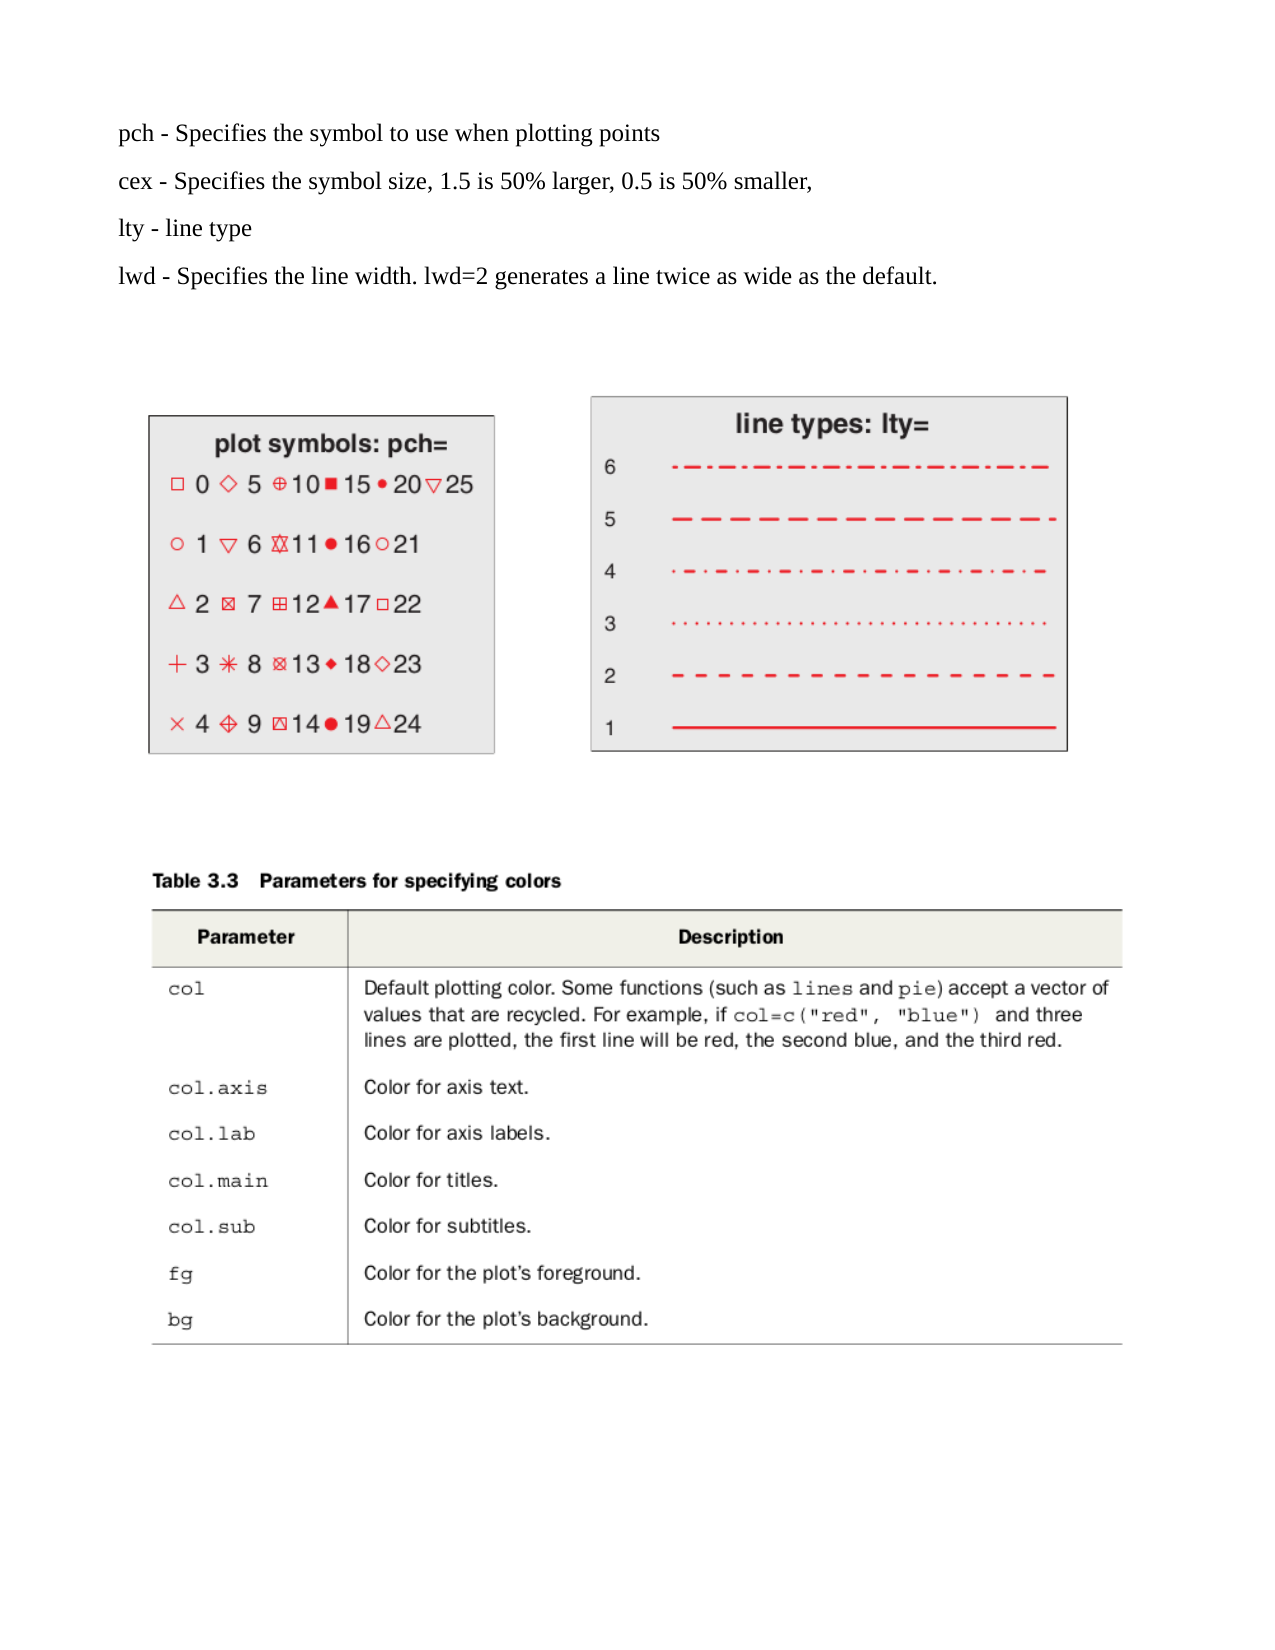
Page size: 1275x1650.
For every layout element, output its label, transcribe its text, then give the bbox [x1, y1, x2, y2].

text pch - Specifies the symbol to use when plotting points [118, 118, 1157, 147]
picture [118, 363, 1157, 771]
text cex - Specifies the symbol size, 1.5 is 50% larger, 0.5 is 50% smaller, [118, 166, 1157, 194]
picture [126, 847, 1166, 1364]
text lty - line type [118, 213, 1157, 242]
text lwd - Specifies the line width. lwd=2 generates a line twice as wide as the default. [118, 261, 1157, 290]
